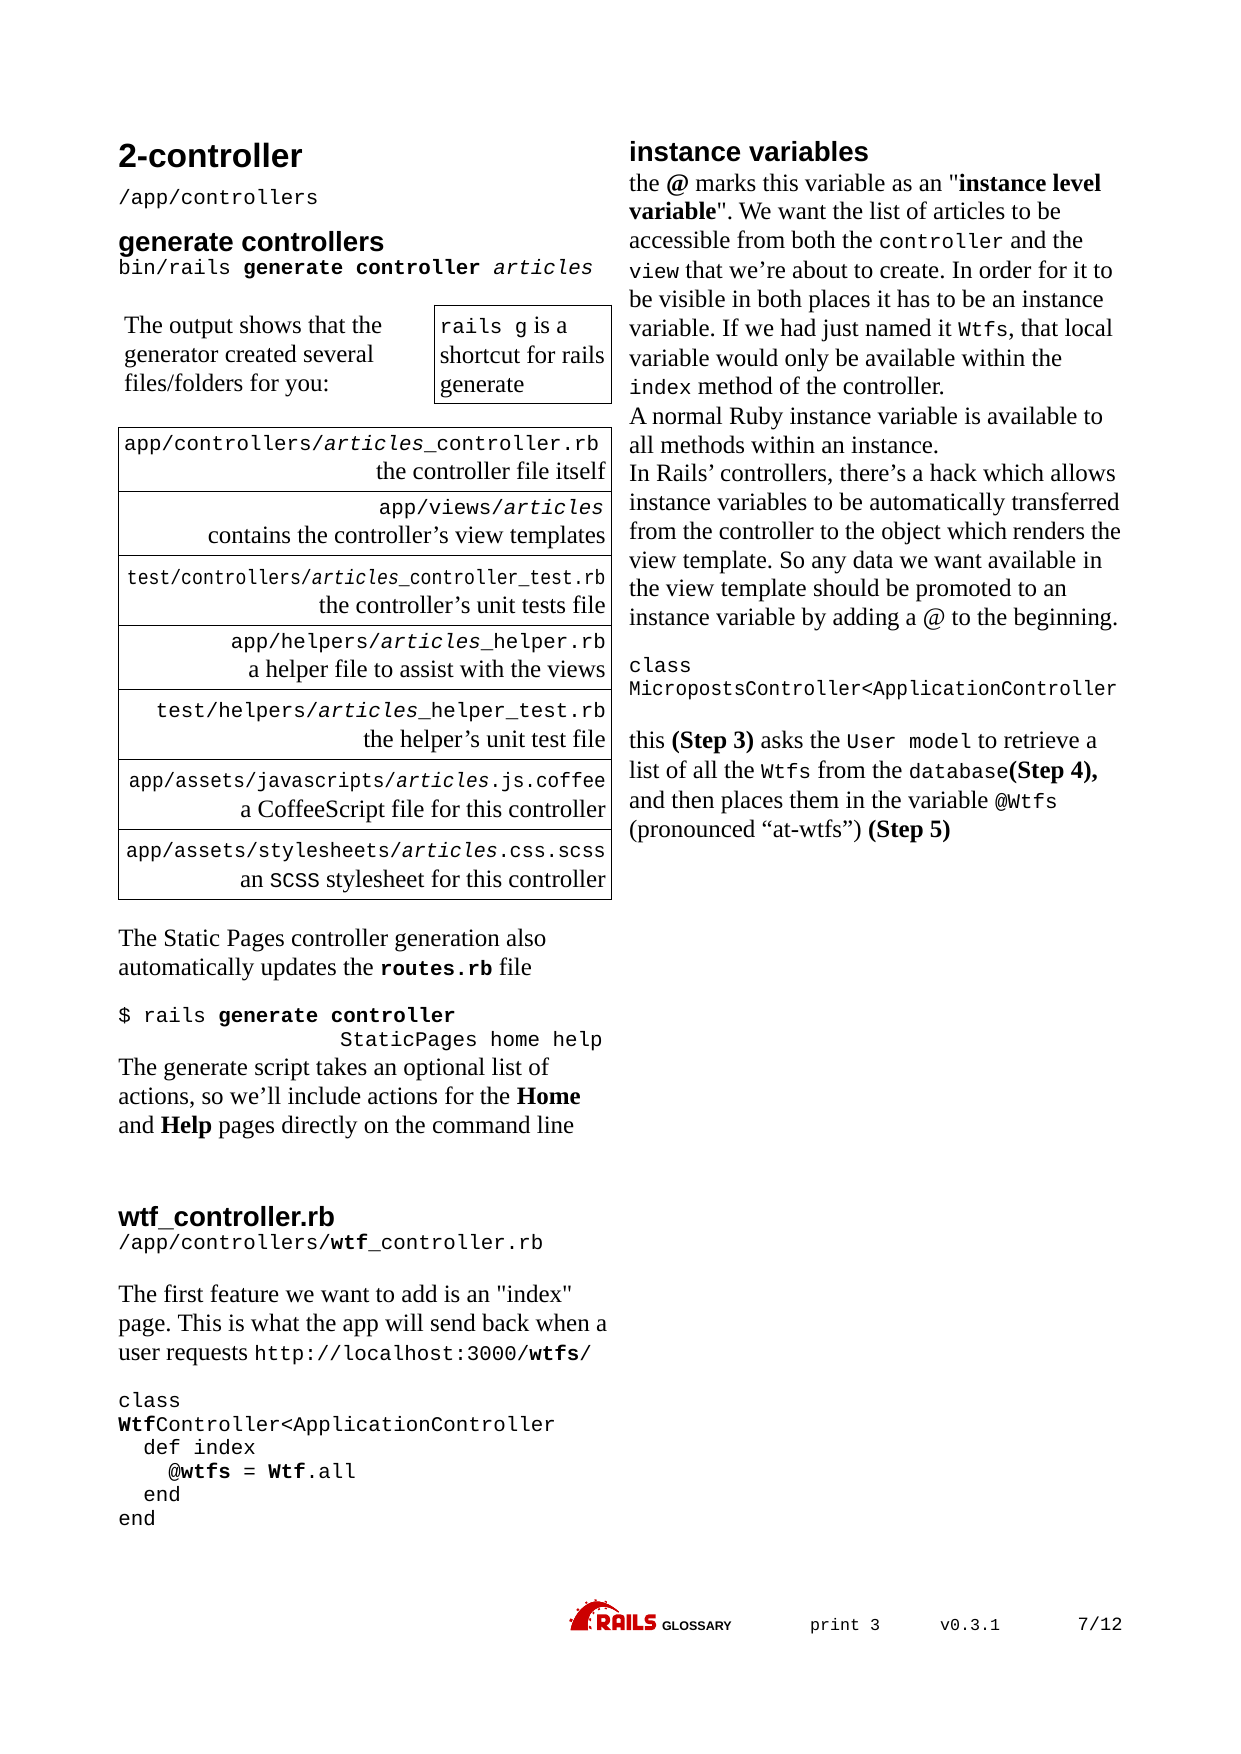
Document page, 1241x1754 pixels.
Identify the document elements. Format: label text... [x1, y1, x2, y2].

table_header app/controllers/articles_controller.rb the controller file itself [119, 428, 611, 491]
text StaticPages home help [118, 1029, 611, 1052]
table_cell app/views/articles contains the controller’s view templates [119, 492, 611, 555]
text this (Step 3) asks the User model to retrieve a list of all the Wtfs from the database(Step 4), and then places them in the variable @Wtfs (pronounced “at-wtfs”) (Step 5) [629, 726, 1122, 843]
text The Static Pages controller generation also automatically updates the routes.rb file [118, 923, 611, 981]
text class MicropostsController<ApplicationController [629, 655, 1122, 702]
text end [118, 1484, 611, 1508]
text /app/controllers [118, 187, 611, 211]
text class WtfController<ApplicationController [118, 1390, 611, 1437]
table_cell app/helpers/articles_helper.rb a helper file to assist with the views [119, 626, 611, 689]
subtitle instance variables [629, 136, 1122, 168]
text end [118, 1508, 611, 1532]
text The first feature we want to add is an "index" page. This is what the app will send back when a user requests http://localhost:3000/wtfs/ [118, 1279, 611, 1366]
table_cell test/controllers/articles_controller_test.rb the controller’s unit tests file [119, 556, 611, 625]
text The generate script takes an optional list of actions, so we’ll include actions for the Home and Help pages directly on the command line [118, 1052, 611, 1138]
table_cell app/assets/stylesheets/articles.css.scss an SCSS stylesheet for this controller [119, 830, 611, 899]
text /app/controllers/wtf_controller.rb [118, 1232, 611, 1256]
table_cell test/helpers/articles_helper_test.rb the helper’s unit test file [119, 690, 611, 759]
text @wtfs = Wtf.all [118, 1461, 611, 1484]
text bin/rails generate controller articles [118, 257, 611, 281]
subtitle generate controllers [118, 225, 611, 257]
subtitle 2-controller [118, 136, 611, 174]
text In Rails’ controllers, there’s a hack which allows instance variables to be automatically transferred from the controller to the object which renders the view template. So any data we want available in the view template should be promoted to an [629, 458, 1122, 602]
text $ rails generate controller [118, 1005, 611, 1029]
text A normal Ruby instance variable is available to all methods within an instance. [629, 401, 1122, 458]
table_header The output shows that the generator created several files/folders for you: [118, 305, 434, 403]
table_cell app/assets/javascripts/articles.js.coffee a CoffeeScript file for this controller [119, 760, 611, 828]
text the @ marks this variable as an "instance level variable". We want the list of articles to be accessible from both the controller and the view that we’re about to create. In order for it to be visible in both places it has to be an instance variable. If we had just named it Wtfs, that local variable would only be available within the index method of the controller. [629, 168, 1122, 401]
text instance variable by adding a @ to the beginning. [629, 602, 1122, 631]
subtitle wtf_controller.rb [118, 1200, 611, 1232]
table_header rails g is a shortcut for rails generate [435, 306, 611, 403]
text def index [118, 1437, 611, 1461]
